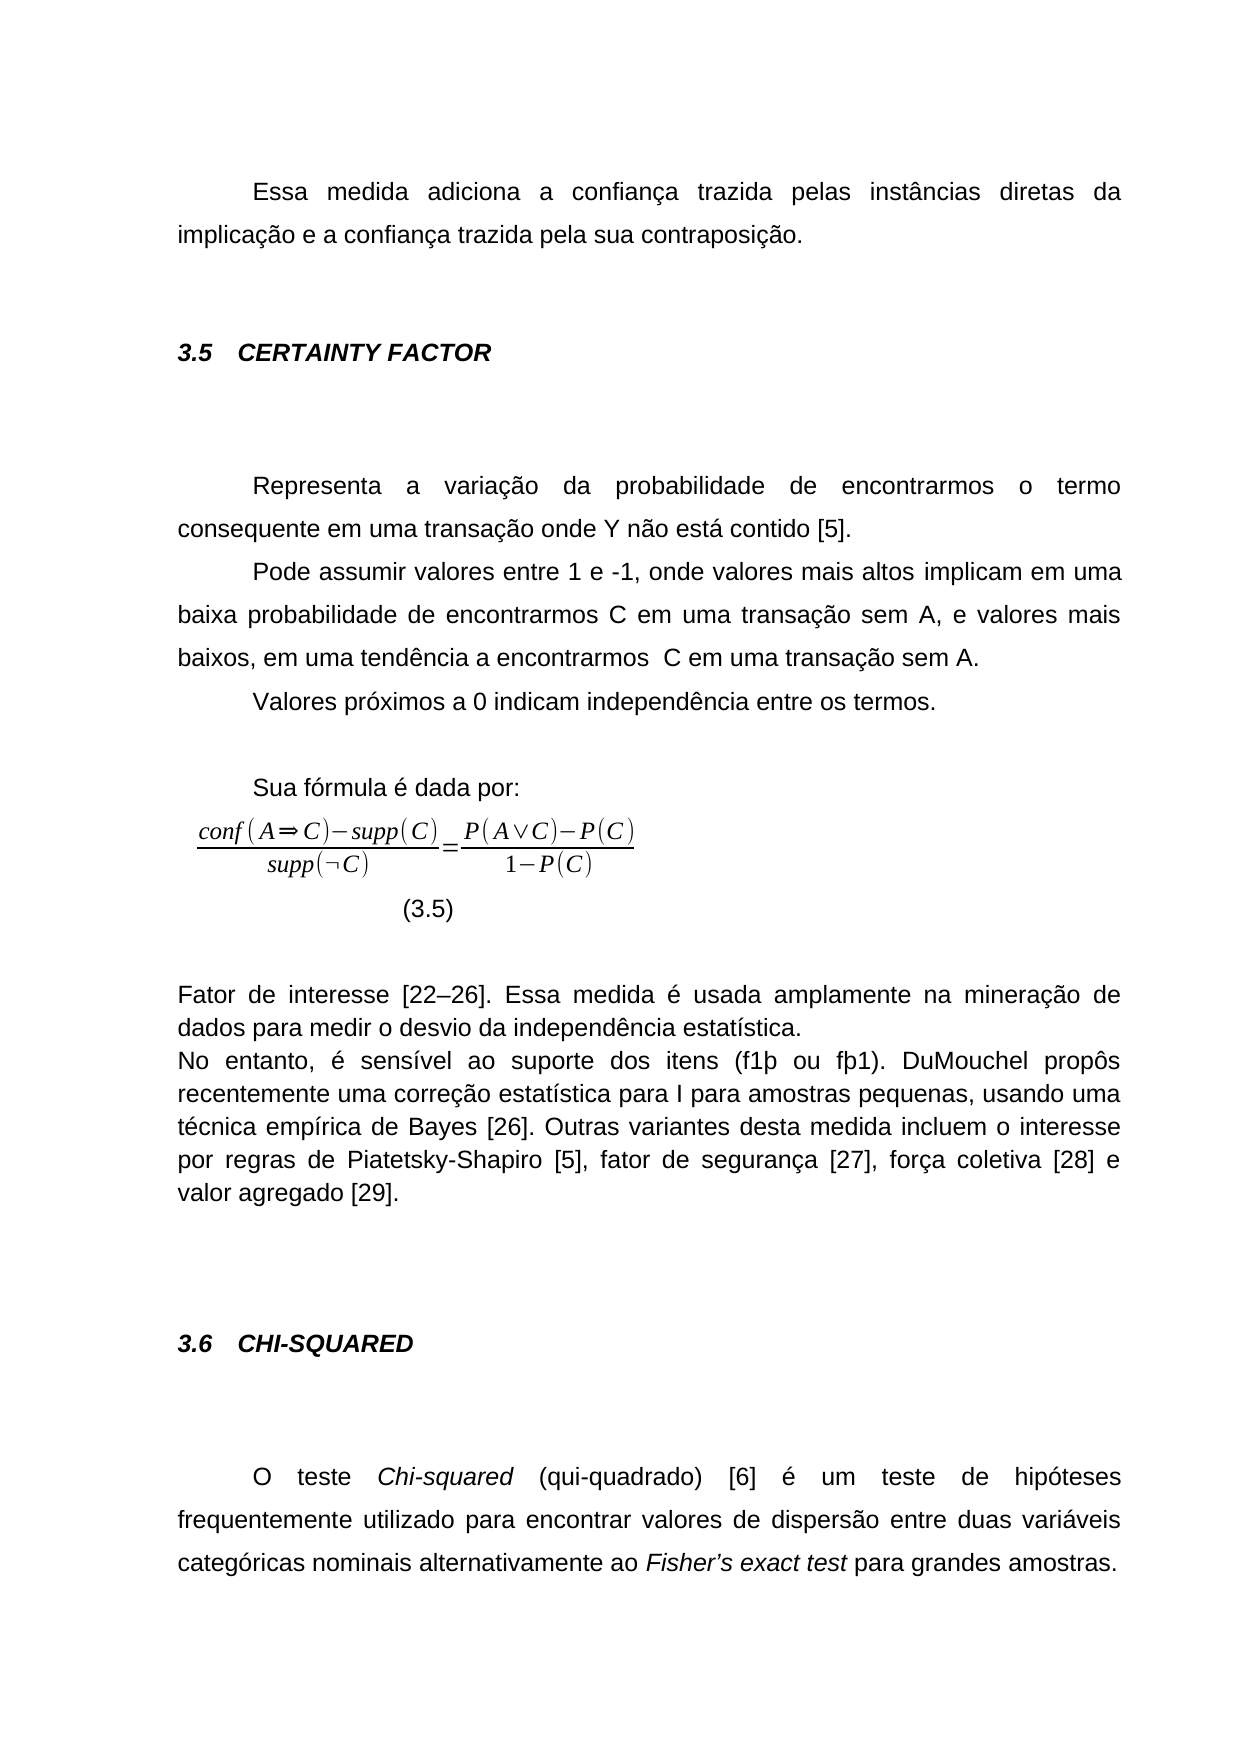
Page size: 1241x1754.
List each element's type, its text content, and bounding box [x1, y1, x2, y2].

text Fator de interesse [22–26]. Essa medida é usada amplamente na mineração de dados para medir o desvio da independência estatística. [177, 980, 1122, 1042]
text No entanto, é sensível ao suporte dos itens (f1þ ou fþ1). DuMouchel propôs recentemente uma correção estatística para I para amostras pequenas, usando uma técnica empírica de Bayes [26]. Outras variantes desta medida incluem o interesse por regras de Piatetsky-Shapiro [5], fator de segurança [27], força coletiva [28] e valor agregado [29]. [177, 1046, 1122, 1207]
text Representa a variação da probabilidade de encontrarmos o termo consequente em uma transação onde Y não está contido [5]. [177, 471, 1122, 543]
text Sua fórmula é dada por: [177, 773, 1122, 802]
subtitle CHI-SQUARED [177, 1329, 1122, 1358]
text Pode assumir valores entre 1 e -1, onde valores mais altos implicam em uma baixa probabilidade de encontrarmos C em uma transação sem A, e valores mais baixos, em uma tendência a encontrarmos C em uma transação sem A. [177, 557, 1122, 672]
text Valores próximos a 0 indicam independência entre os termos. [177, 687, 1122, 715]
text (3.5) [177, 816, 1122, 923]
subtitle CERTAINTY FACTOR [177, 338, 1122, 367]
text Essa medida adiciona a confiança trazida pelas instâncias diretas da implicação e a confiança trazida pela sua contraposição. [177, 177, 1122, 249]
text O teste Chi-squared (qui-quadrado) [6] é um teste de hipóteses frequentemente utilizado para encontrar valores de dispersão entre duas variáveis categóricas nominais alternativamente ao Fisher’s exact test para grandes amostras. [177, 1462, 1122, 1577]
